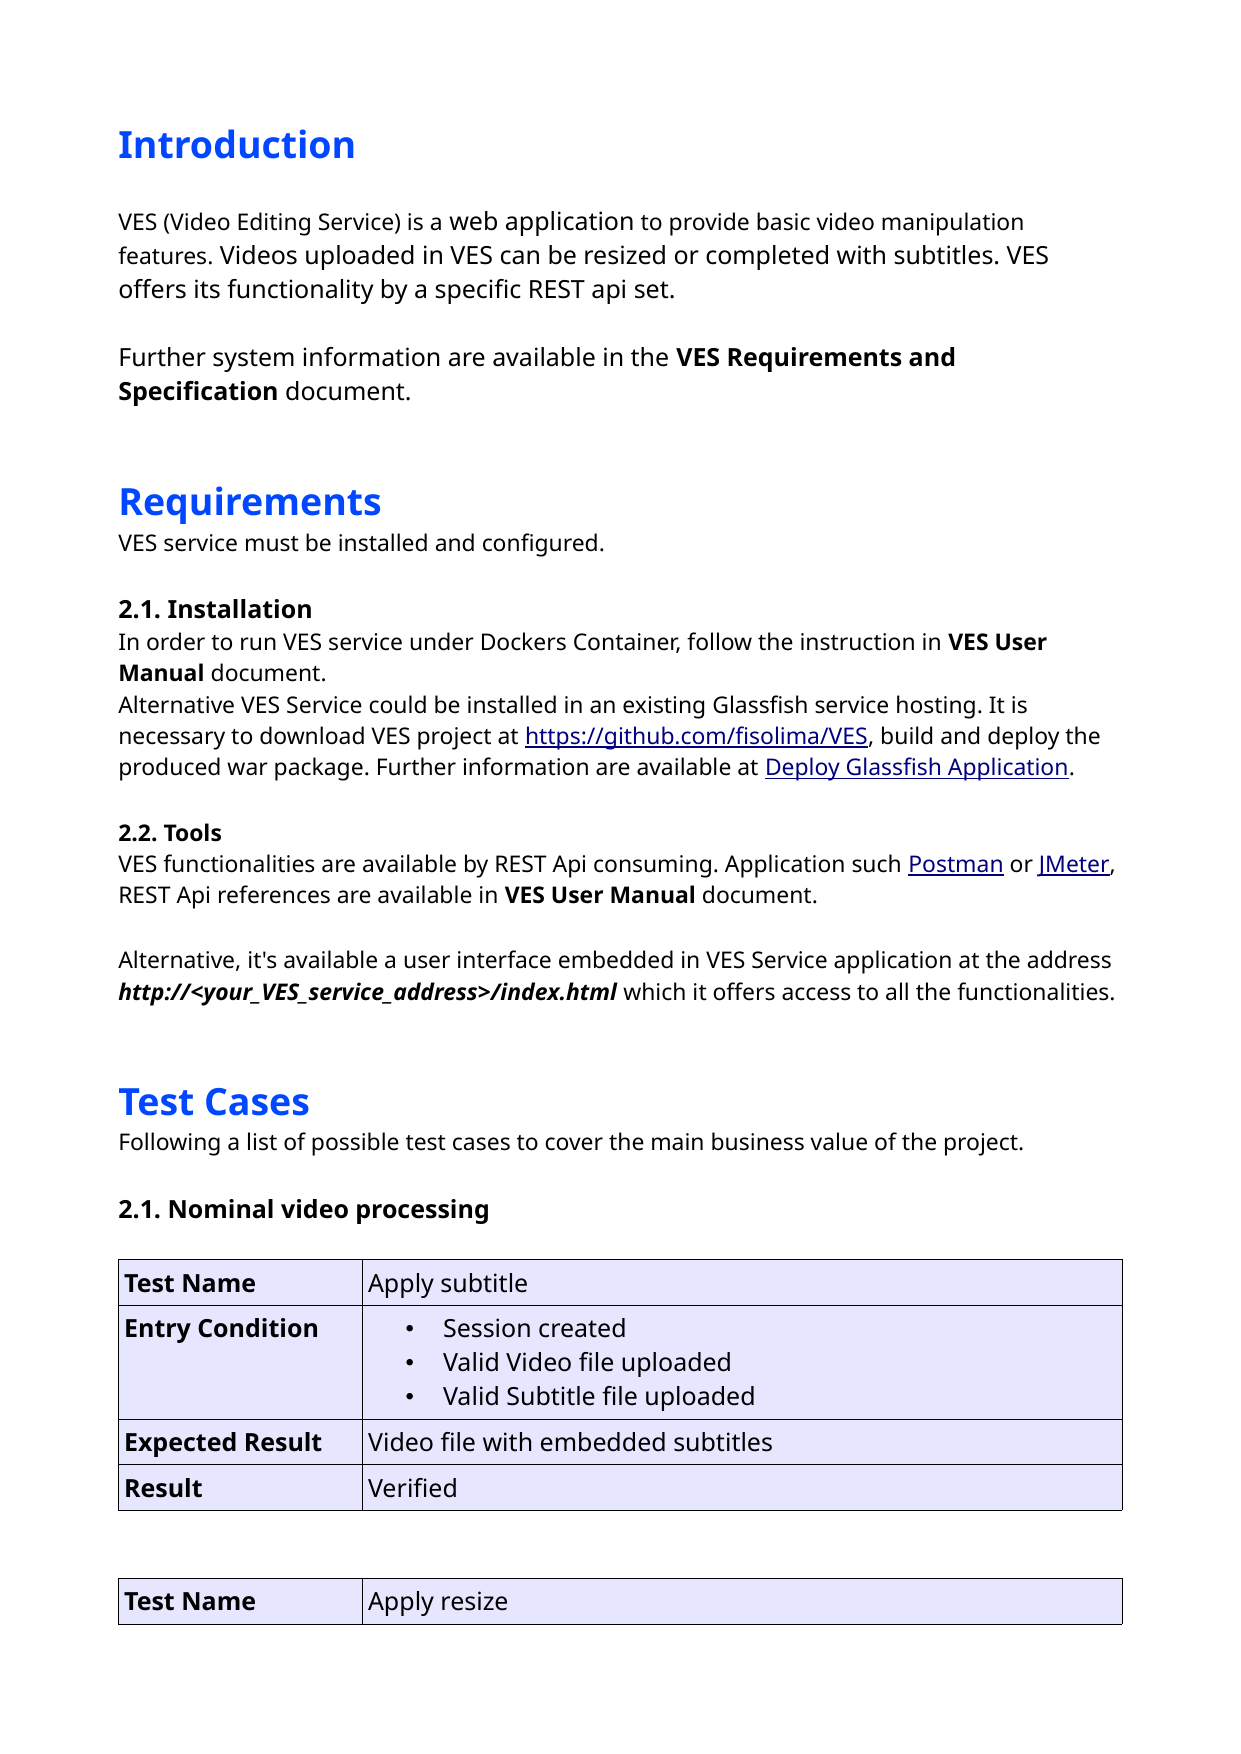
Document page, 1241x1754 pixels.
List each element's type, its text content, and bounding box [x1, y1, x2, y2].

table_cell Entry Condition [119, 1306, 362, 1419]
table_header Apply subtitle [363, 1260, 1122, 1305]
table_cell Result [119, 1465, 362, 1510]
text 2.2. Tools [118, 816, 1122, 848]
text Further system information are available in the VES Requirements and Specification document. [118, 339, 1122, 408]
table_cell Video file with embedded subtitles [363, 1420, 1122, 1464]
text 2.1. Installation [118, 592, 1122, 626]
table_header Apply resize [363, 1579, 1122, 1624]
text Alternative VES Service could be installed in an existing Glassfish service hosting. It is necessary to download VES project at https://github.com/fisolima/VES, build and deploy the produced war package. Further information are available at Deploy Glassfish Application. [118, 689, 1122, 782]
table_header Test Name [119, 1579, 362, 1624]
text VES functionalities are available by REST Api consuming. Application such Postman or JMeter, REST Api references are available in VES User Manual document. [118, 848, 1122, 910]
table_header Test Name [119, 1260, 362, 1305]
text Alternative, it's available a user interface embedded in VES Service application at the address http://<your_VES_service_address>/index.html which it offers access to all the functionalities. [118, 944, 1122, 1007]
text VES service must be installed and configured. [118, 527, 1122, 558]
text Requirements [118, 476, 1122, 527]
text VES (Video Editing Service) is a web application to provide basic video manipulation features. Videos uploaded in VES can be resized or completed with subtitles. VES offers its functionality by a specific REST api set. [118, 203, 1122, 305]
table_cell Expected Result [119, 1420, 362, 1464]
text 2.1. Nominal video processing [118, 1191, 1122, 1225]
text Following a list of possible test cases to cover the main business value of the project. [118, 1126, 1122, 1157]
table_cell Session created Valid Video file uploaded Valid Subtitle file uploaded [363, 1306, 1122, 1419]
text Introduction [118, 118, 1122, 169]
text In order to run VES service under Dockers Container, follow the instruction in VES User Manual document. [118, 626, 1122, 689]
text Test Cases [118, 1075, 1122, 1126]
table_cell Verified [363, 1465, 1122, 1510]
